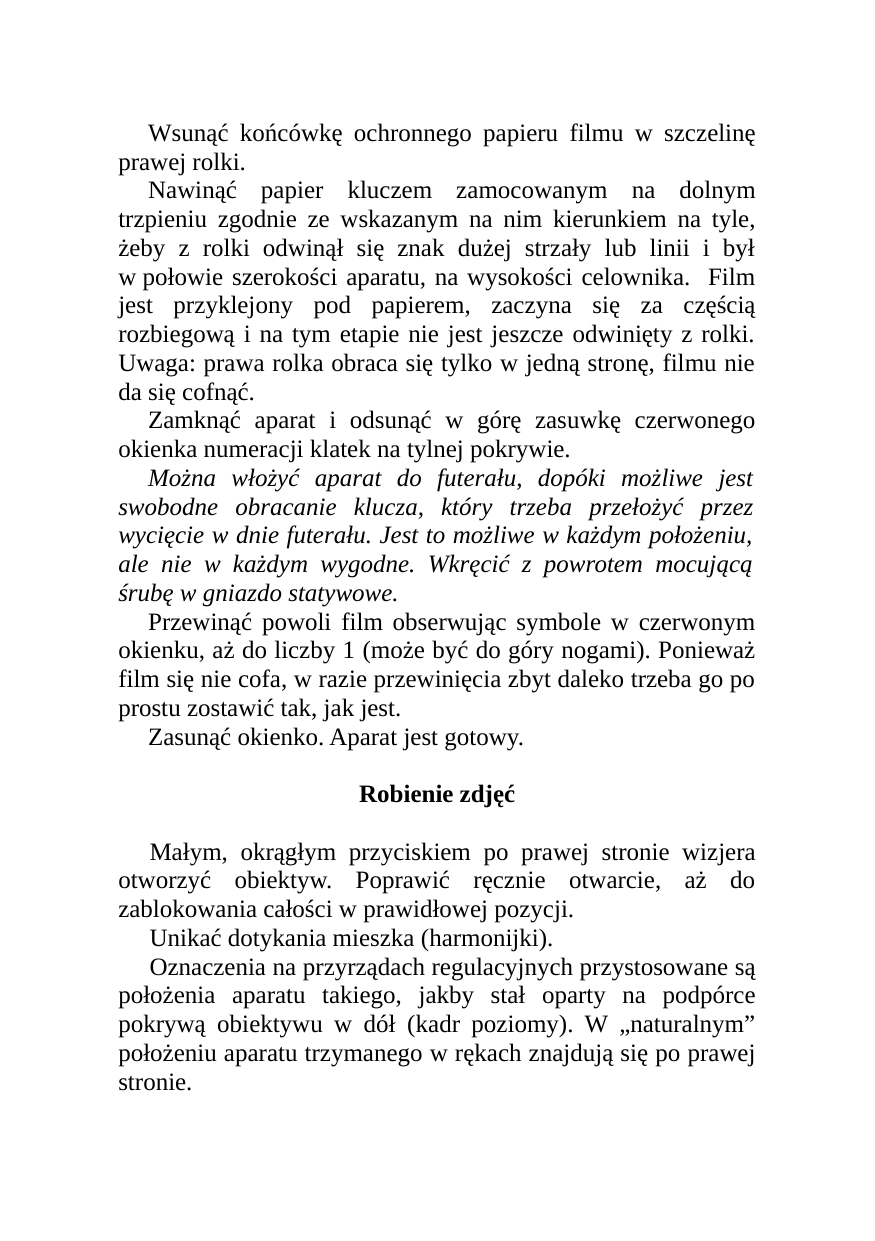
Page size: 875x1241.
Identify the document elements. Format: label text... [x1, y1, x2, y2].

text Zasunąć okienko. Aparat jest gotowy. [118, 722, 756, 751]
text Małym, okrągłym przyciskiem po prawej stronie wizjera otworzyć obiektyw. Poprawić ręcznie otwarcie, aż do zablokowania całości w prawidłowej pozycji. [118, 837, 756, 923]
text Oznaczenia na przyrządach regulacyjnych przystosowane są położenia aparatu takiego, jakby stał oparty na podpórce pokrywą obiektywu w dół (kadr poziomy). W „naturalnym” położeniu aparatu trzymanego w rękach znajdują się po prawej stronie. [118, 952, 756, 1096]
text Nawinąć papier kluczem zamocowanym na dolnym trzpieniu zgodnie ze wskazanym na nim kierunkiem na tyle, żeby z rolki odwinął się znak dużej strzały lub linii i był w połowie szerokości aparatu, na wysokości celownika. Film jest przyklejony pod papierem, zaczyna się za częścią rozbiegową i na tym etapie nie jest jeszcze odwinięty z rolki. Uwaga: prawa rolka obraca się tylko w jedną stronę, filmu nie da się cofnąć. [118, 176, 756, 406]
text Unikać dotykania mieszka (harmonijki). [118, 923, 756, 952]
text Przewinąć powoli film obserwując symbole w czerwonym okienku, aż do liczby 1 (może być do góry nogami). Ponieważ film się nie cofa, w razie przewinięcia zbyt daleko trzeba go po prostu zostawić tak, jak jest. [118, 607, 756, 722]
text Można włożyć aparat do futerału, dopóki możliwe jest swobodne obracanie klucza, który trzeba przełożyć przez wycięcie w dnie futerału. Jest to możliwe w każdym położeniu, ale nie w każdym wygodne. Wkręcić z powrotem mocującą śrubę w gniazdo statywowe. [118, 463, 756, 607]
text Wsunąć końcówkę ochronnego papieru filmu w szczelinę prawej rolki. [118, 118, 756, 176]
text Robienie zdjęć [118, 779, 756, 808]
text Zamknąć aparat i odsunąć w górę zasuwkę czerwonego okienka numeracji klatek na tylnej pokrywie. [118, 406, 756, 463]
